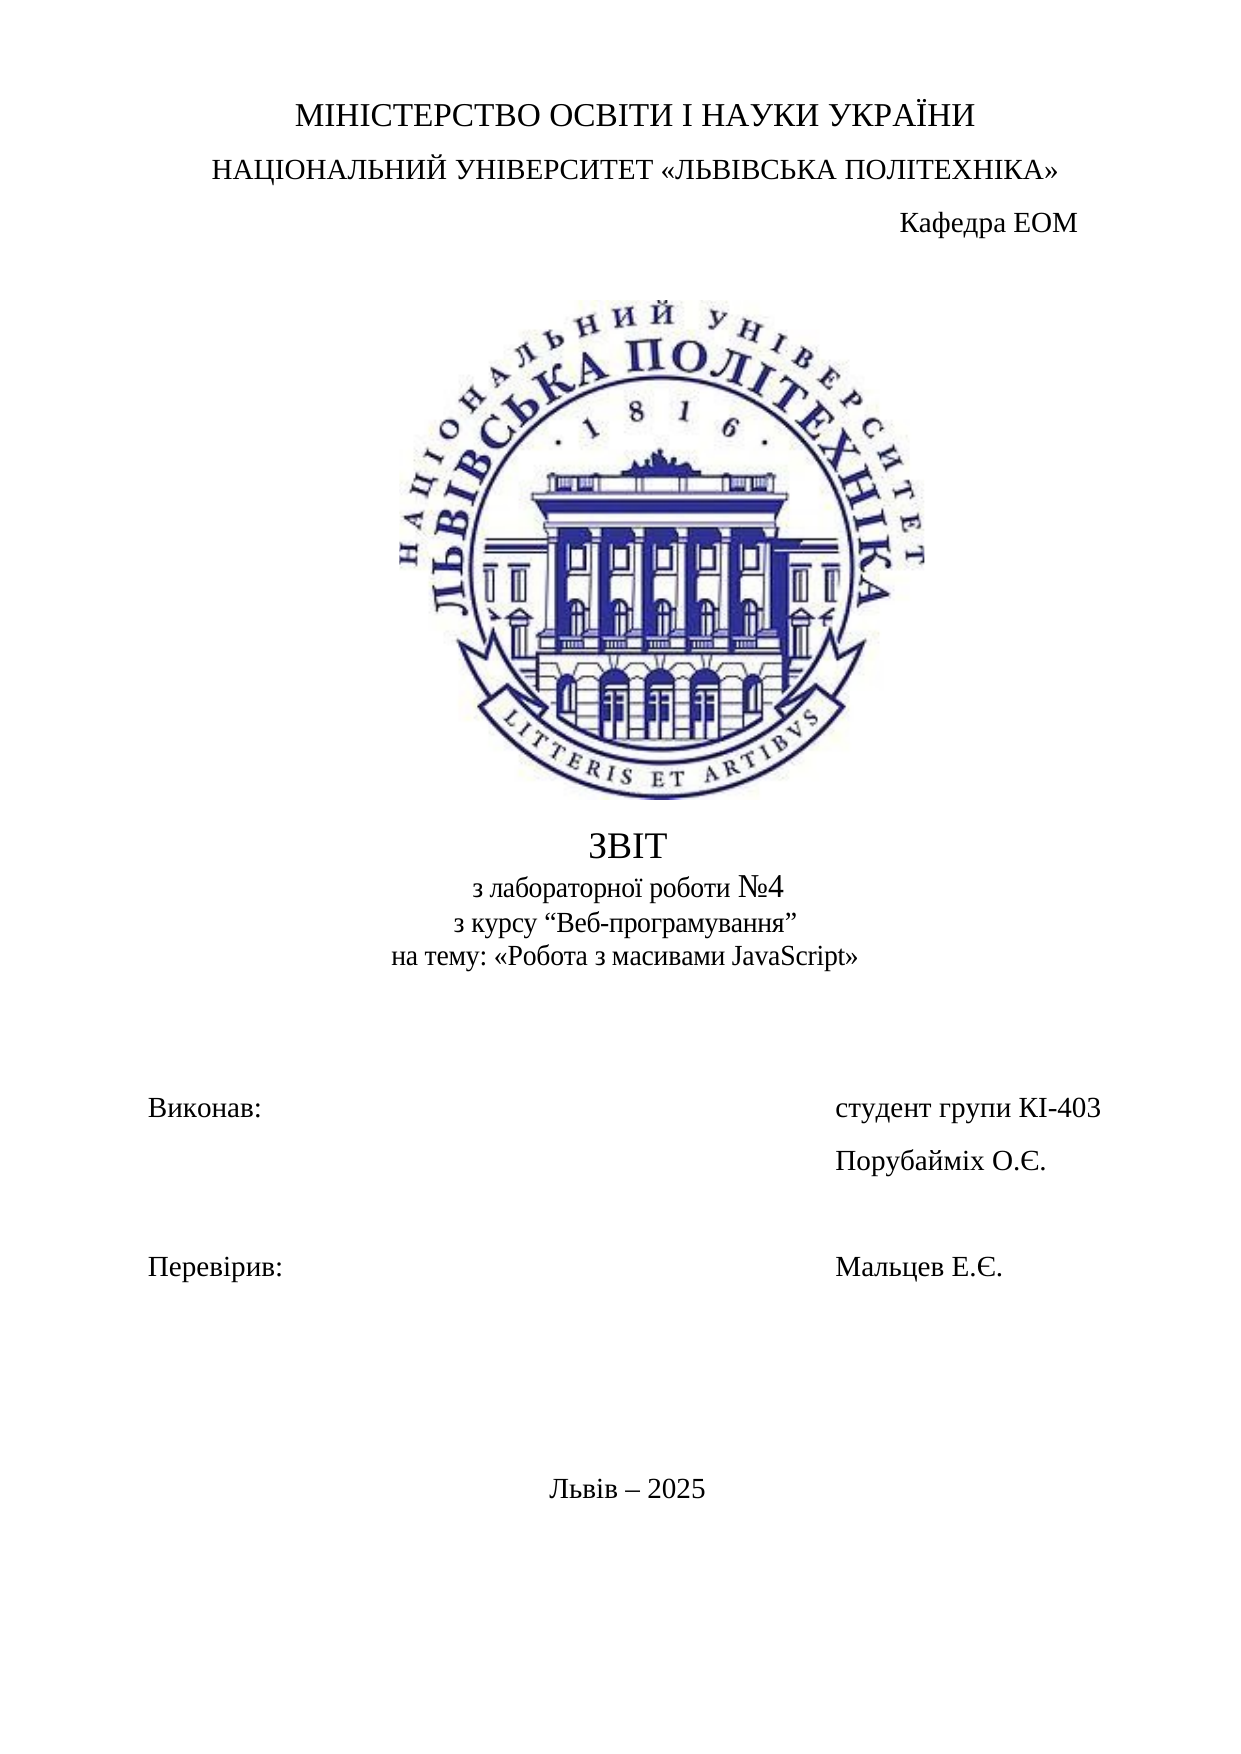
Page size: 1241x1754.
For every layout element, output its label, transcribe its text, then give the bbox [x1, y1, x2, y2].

text студент групи КІ-403 [835, 1091, 1152, 1124]
text Виконав: [148, 1091, 806, 1124]
text Мальцев Е.Є. [835, 1249, 1152, 1283]
text з лабораторної роботи №4 [320, 866, 936, 905]
text на тему: «Робота з масивами JavaScript» [148, 938, 1093, 972]
subtitle ЗВІТ [320, 823, 935, 866]
subtitle Кафедра ЕОМ­ [192, 205, 1078, 238]
picture [399, 300, 925, 800]
text з курсу “Веб-програмування” [266, 905, 974, 938]
text Львів – 2025 [320, 1471, 934, 1505]
text Перевірив: [148, 1249, 806, 1283]
subtitle НАЦІОНАЛЬНИЙ УНІВЕРСИТЕТ «ЛЬВІВСЬКА ПОЛІТЕХНІКА» [192, 152, 1078, 186]
text МІНІСТЕРСТВО ОСВІТИ І НАУКИ УКРАЇНИ [221, 95, 1048, 134]
text Порубайміх О.Є. [835, 1143, 1152, 1177]
